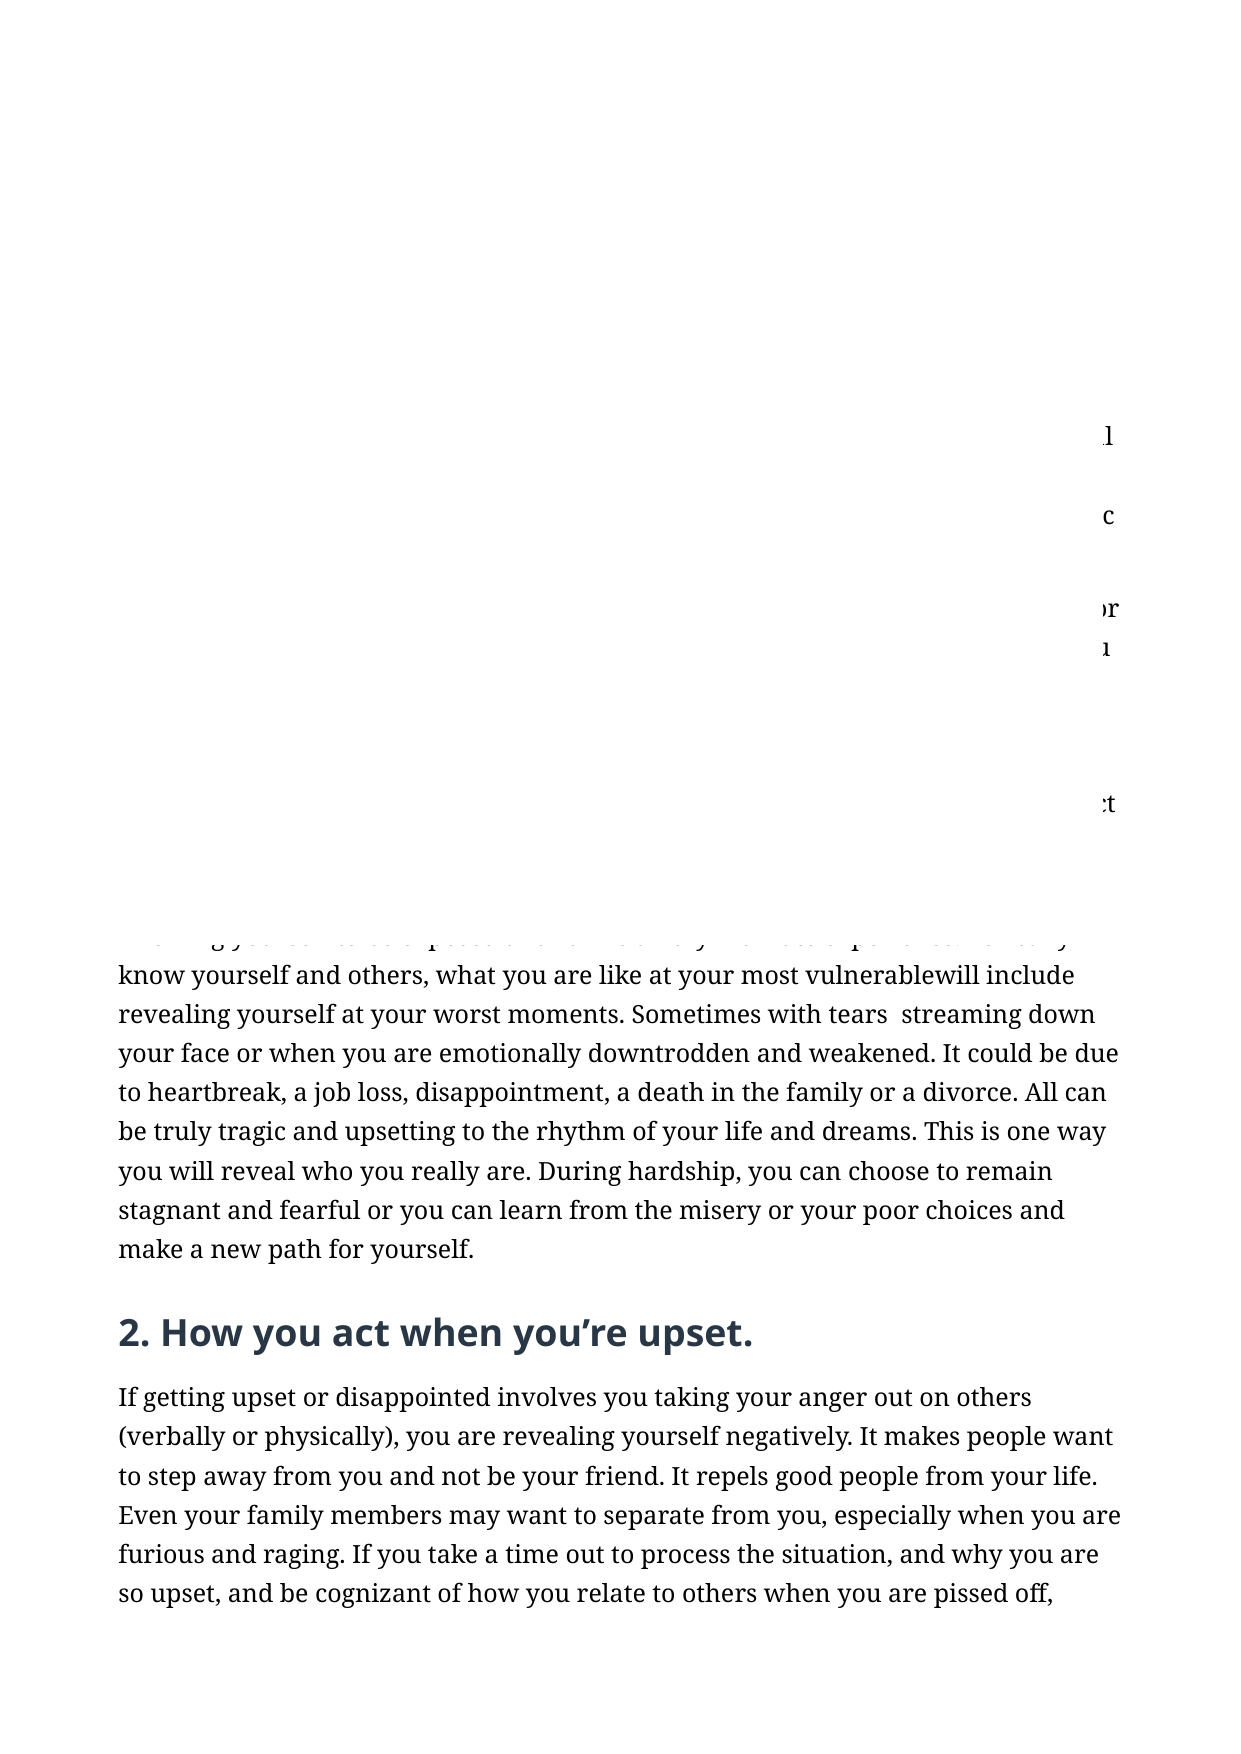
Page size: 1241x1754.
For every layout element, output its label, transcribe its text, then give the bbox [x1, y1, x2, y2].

text Allowing yourself to be exposed and raw is a very intimate experience. To really know yourself and others, what you are like at your most vulnerablewill include revealing yourself at your worst moments. Sometimes with tears streaming down your face or when you are emotionally downtrodden and weakened. It could be due to heartbreak, a job loss, disappointment, a death in the family or a divorce. All can be truly tragic and upsetting to the rhythm of your life and dreams. This is one way you will reveal who you really are. During hardship, you can choose to remain stagnant and fearful or you can learn from the misery or your poor choices and make a new path for yourself. [118, 918, 1122, 1266]
text If getting upset or disappointed involves you taking your anger out on others (verbally or physically), you are revealing yourself negatively. It makes people want to step away from you and not be your friend. It repels good people from your life. Even your family members may want to separate from you, especially when you are furious and raging. If you take a time out to process the situation, and why you are so upset, and be cognizant of how you relate to others when you are pissed off, [118, 1380, 1122, 1610]
list Shop [1103, 291, 1122, 319]
list Your Current Challenge [1103, 159, 1122, 187]
subtitle 2. How you act when you’re upset. [118, 1306, 1122, 1357]
list Topics [1103, 225, 1122, 253]
list Lifehack Show [1103, 258, 1122, 287]
list Courses [1103, 192, 1122, 221]
